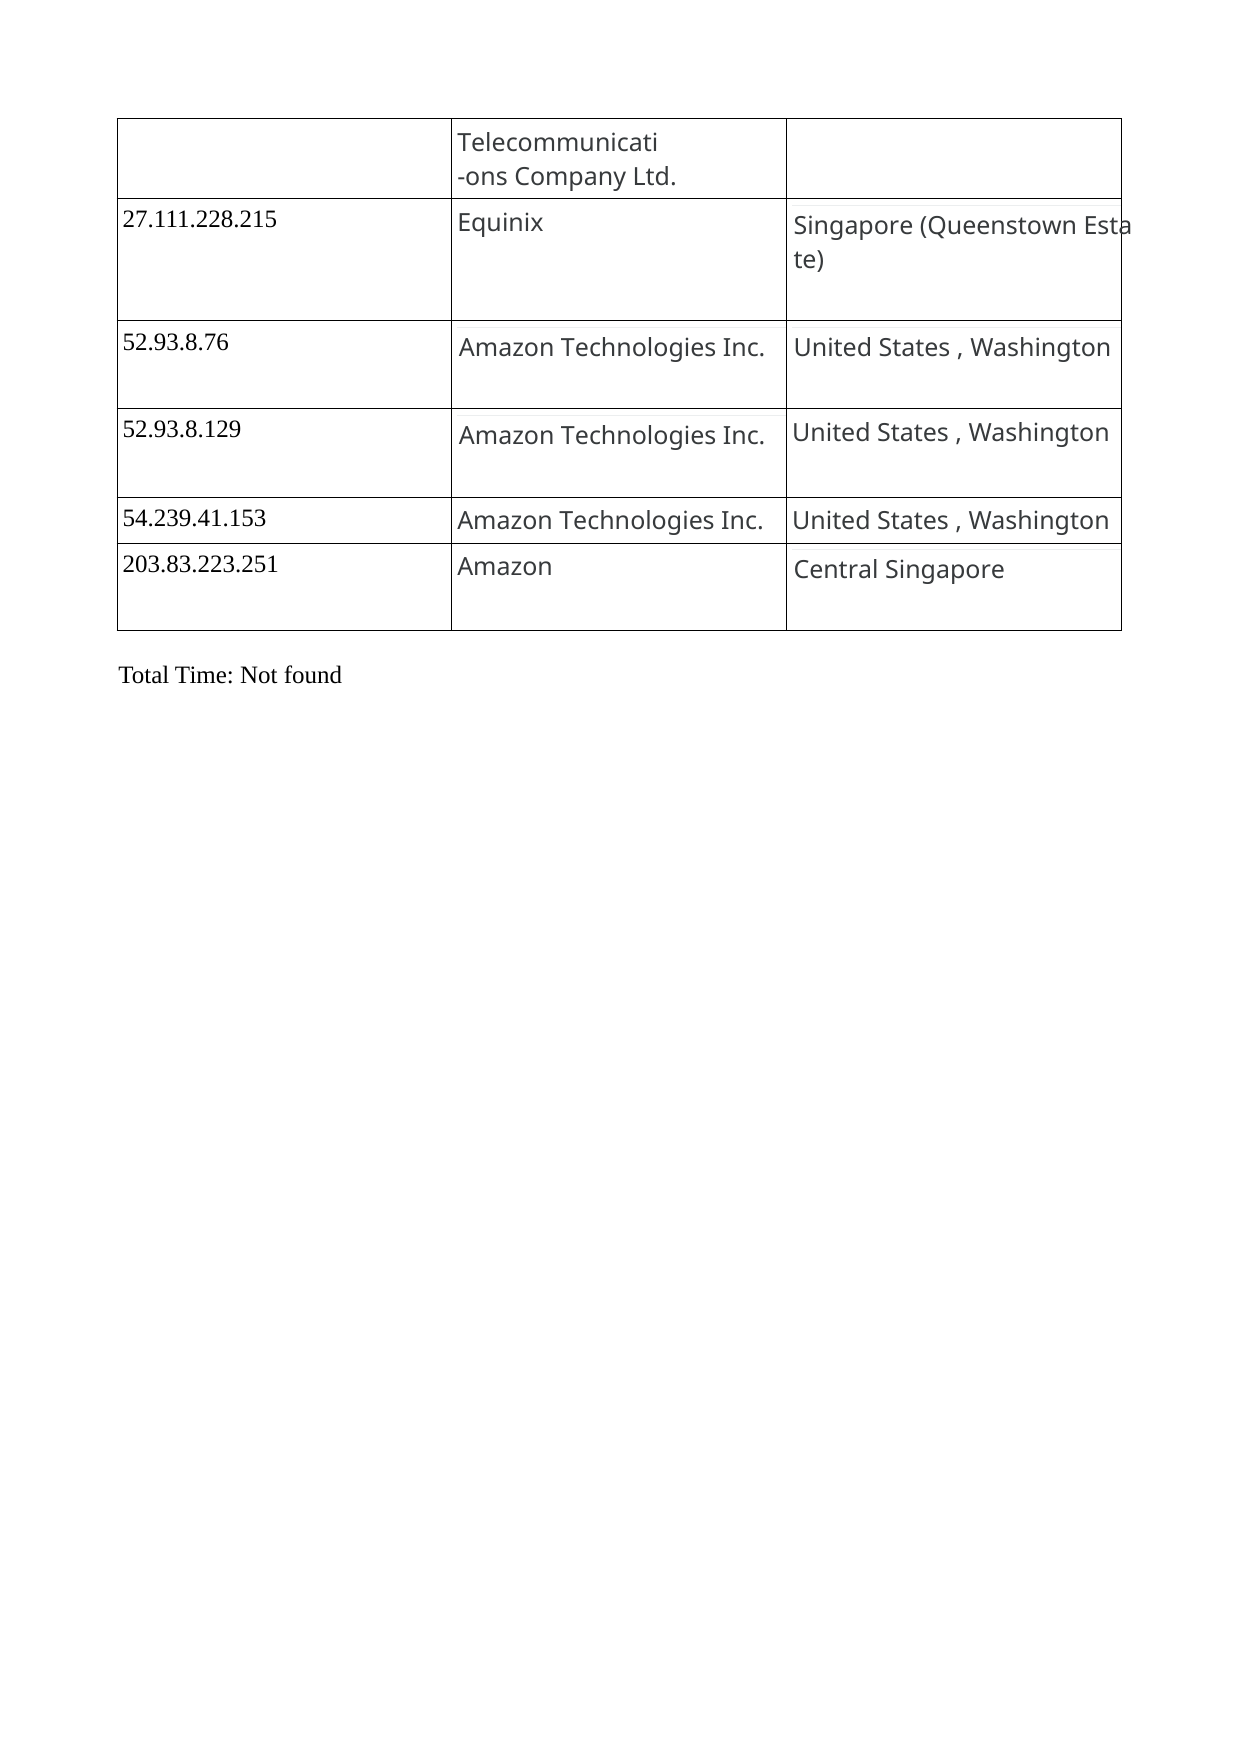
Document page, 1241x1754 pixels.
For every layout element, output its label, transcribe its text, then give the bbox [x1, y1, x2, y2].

table_cell Amazon Technologies Inc. [452, 498, 786, 542]
table_cell [792, 588, 1121, 624]
table_cell [457, 453, 786, 491]
table_cell Equinix [452, 199, 786, 320]
table_header United States , Washington [792, 328, 1121, 365]
table_cell [452, 321, 786, 408]
table_cell 52.93.8.76 [118, 321, 451, 408]
table_cell [787, 321, 1121, 408]
table_header Central Singapore [792, 550, 1121, 587]
table_cell Telecommunicati -ons Company Ltd. [452, 119, 786, 198]
table_header Amazon Technologies Inc. [457, 416, 786, 453]
text Total Time: Not found [118, 660, 1122, 688]
table_cell [452, 409, 786, 496]
table_cell [118, 119, 451, 198]
table_cell 27.111.228.215 [118, 199, 451, 320]
table_header Singapore (Queenstown Esta te) [792, 206, 1121, 277]
table_cell 203.83.223.251 [118, 544, 451, 630]
table_cell [792, 365, 1121, 402]
table_cell [457, 365, 786, 402]
table_cell United States , Washington [787, 409, 1121, 496]
table_cell [787, 119, 1121, 198]
table_cell 52.93.8.129 [118, 409, 451, 496]
table_header Amazon Technologies Inc. [457, 328, 786, 365]
table_cell United States , Washington [787, 498, 1121, 542]
table_cell [787, 199, 1121, 320]
table_cell [792, 277, 1121, 314]
table_cell Amazon [452, 544, 786, 630]
table_cell [787, 544, 1121, 630]
table_cell 54.239.41.153 [118, 498, 451, 542]
